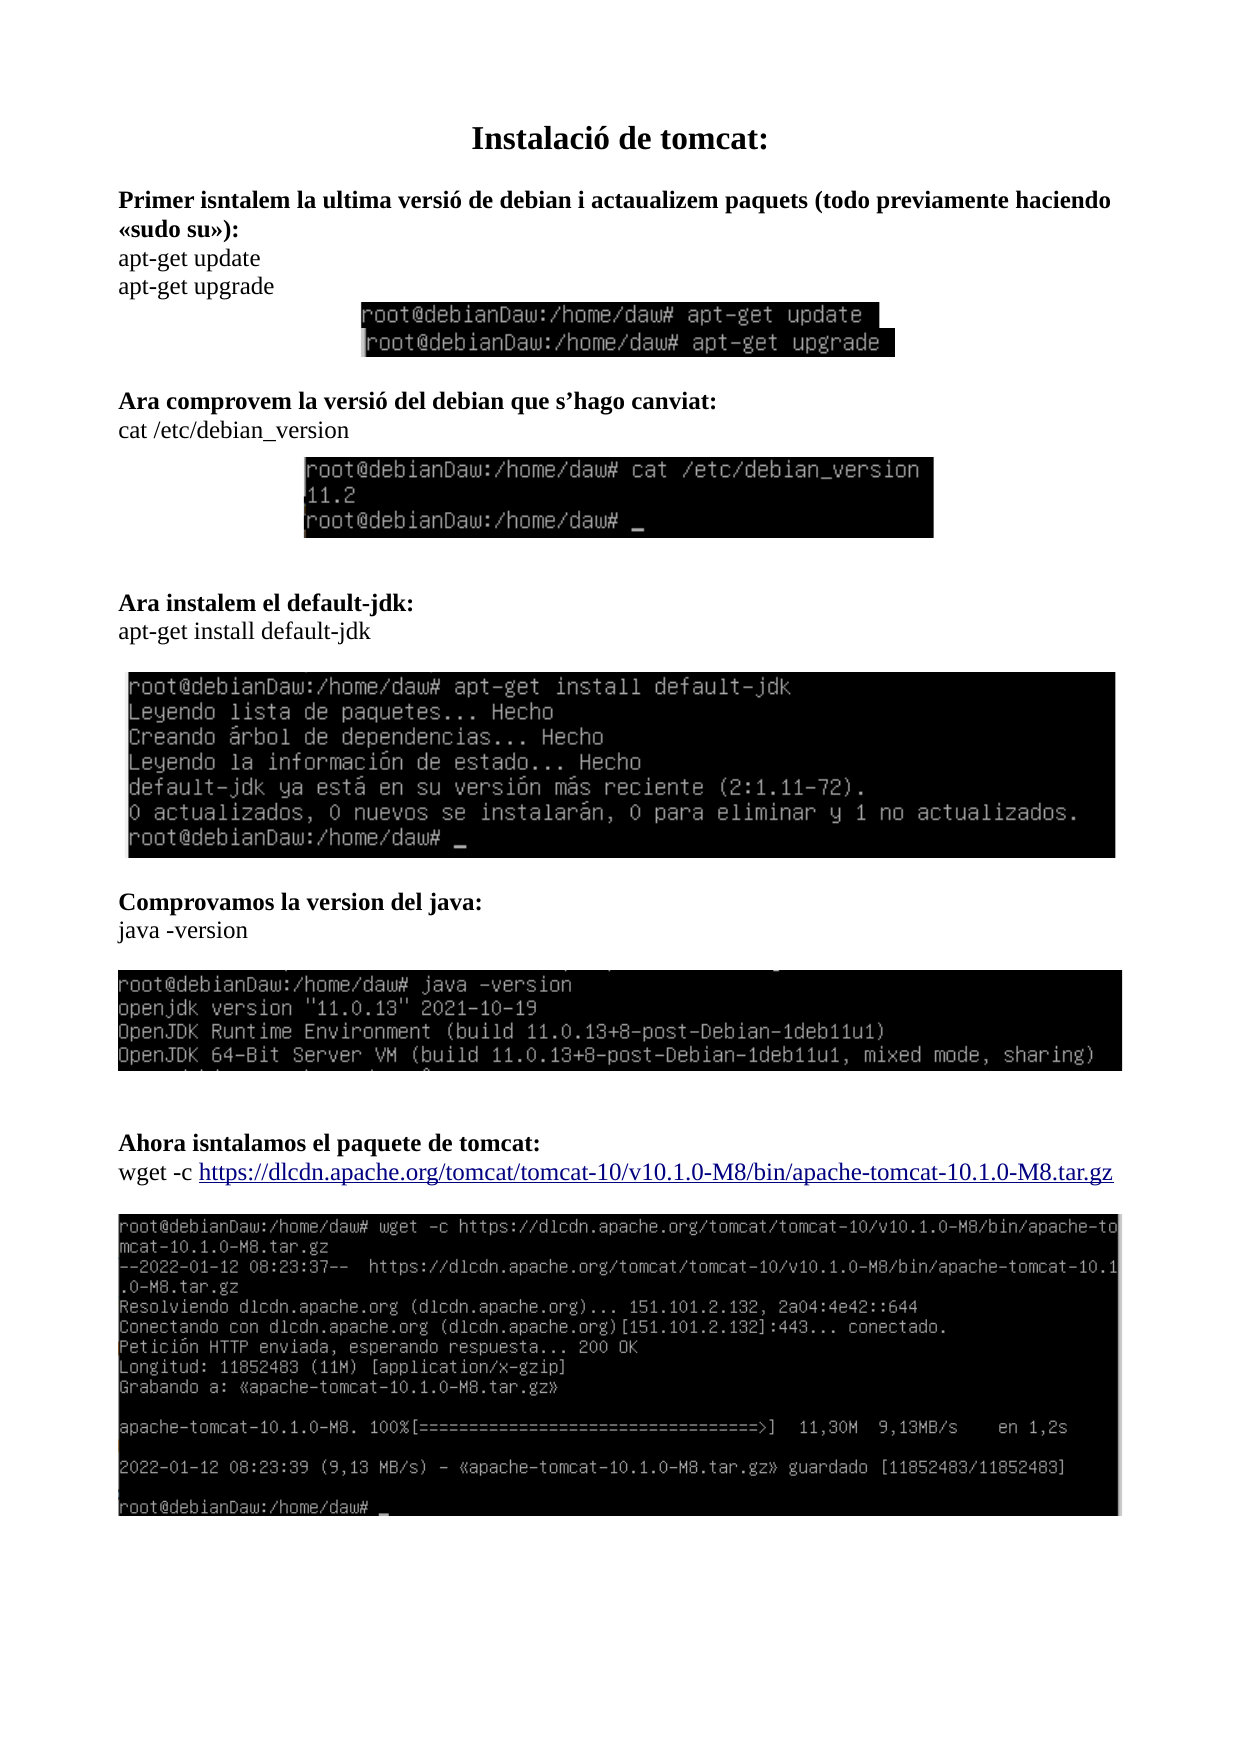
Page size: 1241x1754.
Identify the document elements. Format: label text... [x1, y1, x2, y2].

picture [118, 1214, 1123, 1516]
text Ara comprovem la versió del debian que s’hago canviat: [118, 386, 1122, 415]
picture [360, 302, 895, 357]
picture [124, 672, 1116, 858]
text wget -c https://dlcdn.apache.org/tomcat/tomcat-10/v10.1.0-M8/bin/apache-tomcat-10.1.0-M8.tar.gz [118, 1157, 1122, 1186]
picture [303, 457, 934, 538]
text Primer isntalem la ultima versió de debian i actaualizem paquets (todo previamente haciendo «sudo su»): [118, 185, 1122, 243]
text apt-get upgrade [118, 271, 1122, 300]
text Instalació de tomcat: [118, 118, 1122, 156]
picture [118, 970, 1123, 1071]
text java -version [118, 915, 1122, 944]
text Ahora isntalamos el paquete de tomcat: [118, 1128, 1122, 1157]
text cat /etc/debian_version [118, 415, 1122, 444]
text apt-get install default-jdk [118, 616, 1122, 645]
text apt-get update [118, 243, 1122, 271]
text Comprovamos la version del java: [118, 887, 1122, 915]
text Ara instalem el default-jdk: [118, 588, 1122, 616]
